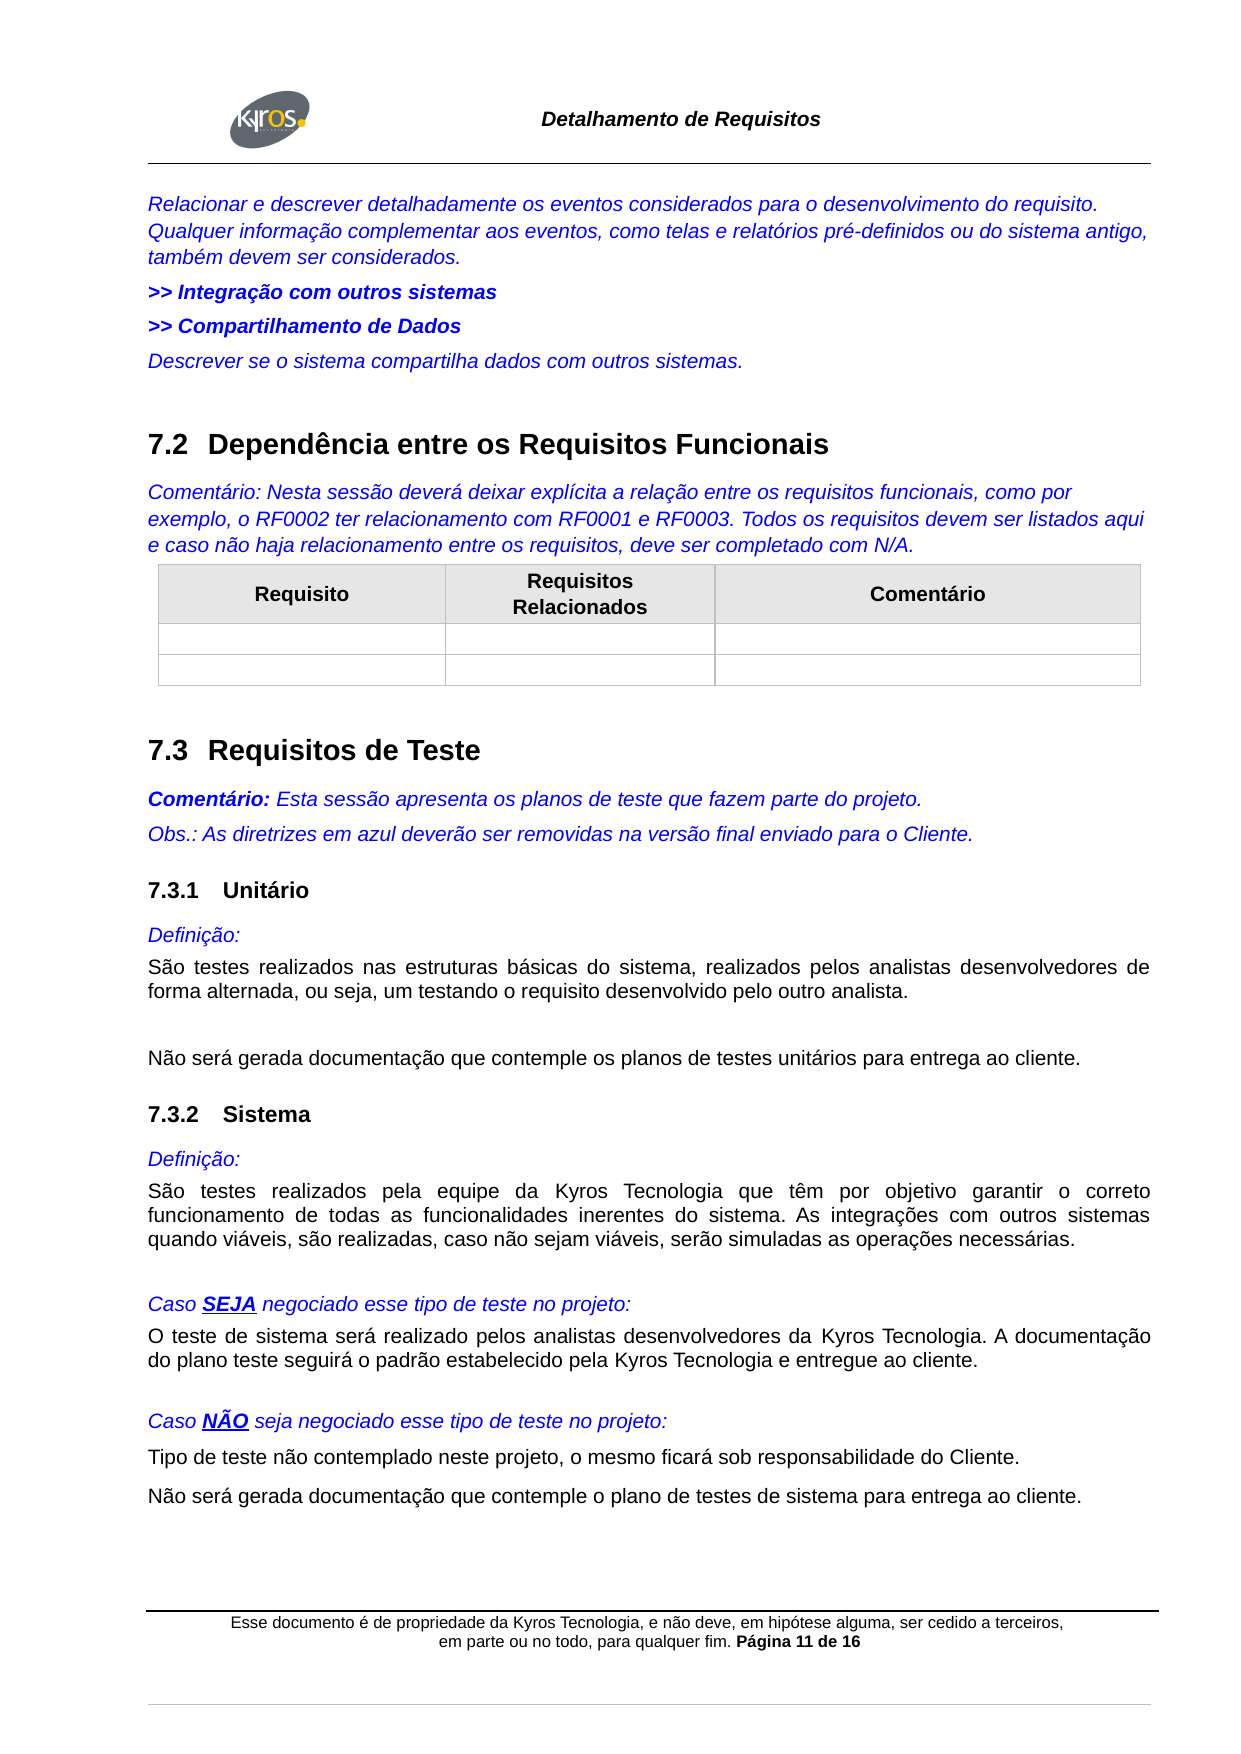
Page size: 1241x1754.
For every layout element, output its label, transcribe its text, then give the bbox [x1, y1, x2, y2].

text São testes realizados nas estruturas básicas do sistema, realizados pelos analistas desenvolvedores de forma alternada, ou seja, um testando o requisito desenvolvido pelo outro analista. [148, 955, 1151, 1003]
text >> Integração com outros sistemas [148, 279, 1151, 303]
text Comentário: Nesta sessão deverá deixar explícita a relação entre os requisitos funcionais, como por exemplo, o RF0002 ter relacionamento com RF0001 e RF0003. Todos os requisitos devem ser listados aqui e caso não haja relacionamento entre os requisitos, deve ser completado com N/A. [148, 480, 1151, 557]
subtitle Sistema [148, 1101, 1151, 1128]
text Caso SEJA negociado esse tipo de teste no projeto: [148, 1292, 1151, 1316]
text Descrever se o sistema compartilha dados com outros sistemas. [148, 349, 1151, 373]
text Não será gerada documentação que contemple os planos de testes unitários para entrega ao cliente. [148, 1046, 1151, 1070]
subtitle Dependência entre os Requisitos Funcionais [148, 427, 1151, 460]
text Tipo de teste não contemplado neste projeto, o mesmo ficará sob responsabilidade do Cliente. [148, 1445, 1151, 1469]
text Não será gerada documentação que contemple o plano de testes de sistema para entrega ao cliente. [148, 1484, 1151, 1508]
table_header Comentário [716, 565, 1140, 623]
text Obs.: As diretrizes em azul deverão ser removidas na versão final enviado para o Cliente. [148, 821, 1151, 845]
text O teste de sistema será realizado pelos analistas desenvolvedores da Kyros Tecnologia. A documentação do plano teste seguirá o padrão estabelecido pela Kyros Tecnologia e entregue ao cliente. [148, 1324, 1151, 1372]
text >> Compartilhamento de Dados [148, 314, 1151, 338]
table_cell [159, 624, 445, 654]
text Definição: [148, 1147, 1151, 1171]
text Comentário: Esta sessão apresenta os planos de teste que fazem parte do projeto. [148, 787, 1151, 811]
text Definição: [148, 923, 1151, 947]
text Caso NÃO seja negociado esse tipo de teste no projeto: [148, 1408, 1151, 1432]
table_cell [446, 624, 714, 654]
subtitle Requisitos de Teste [148, 733, 1151, 767]
table_header Requisitos Relacionados [446, 565, 714, 623]
table_cell [159, 655, 445, 685]
table_cell [716, 655, 1140, 685]
text Relacionar e descrever detalhadamente os eventos considerados para o desenvolvimento do requisito. Qualquer informação complementar aos eventos, como telas e relatórios pré-definidos ou do sistema antigo, também devem ser considerados. [148, 192, 1151, 269]
picture [229, 79, 311, 159]
table_header Requisito [159, 565, 445, 623]
table_cell [446, 655, 714, 685]
table_cell [716, 624, 1140, 654]
text São testes realizados pela equipe da Kyros Tecnologia que têm por objetivo garantir o correto funcionamento de todas as funcionalidades inerentes do sistema. As integrações com outros sistemas quando viáveis, são realizadas, caso não sejam viáveis, serão simuladas as operações necessárias. [148, 1179, 1151, 1251]
subtitle Unitário [148, 877, 1151, 903]
